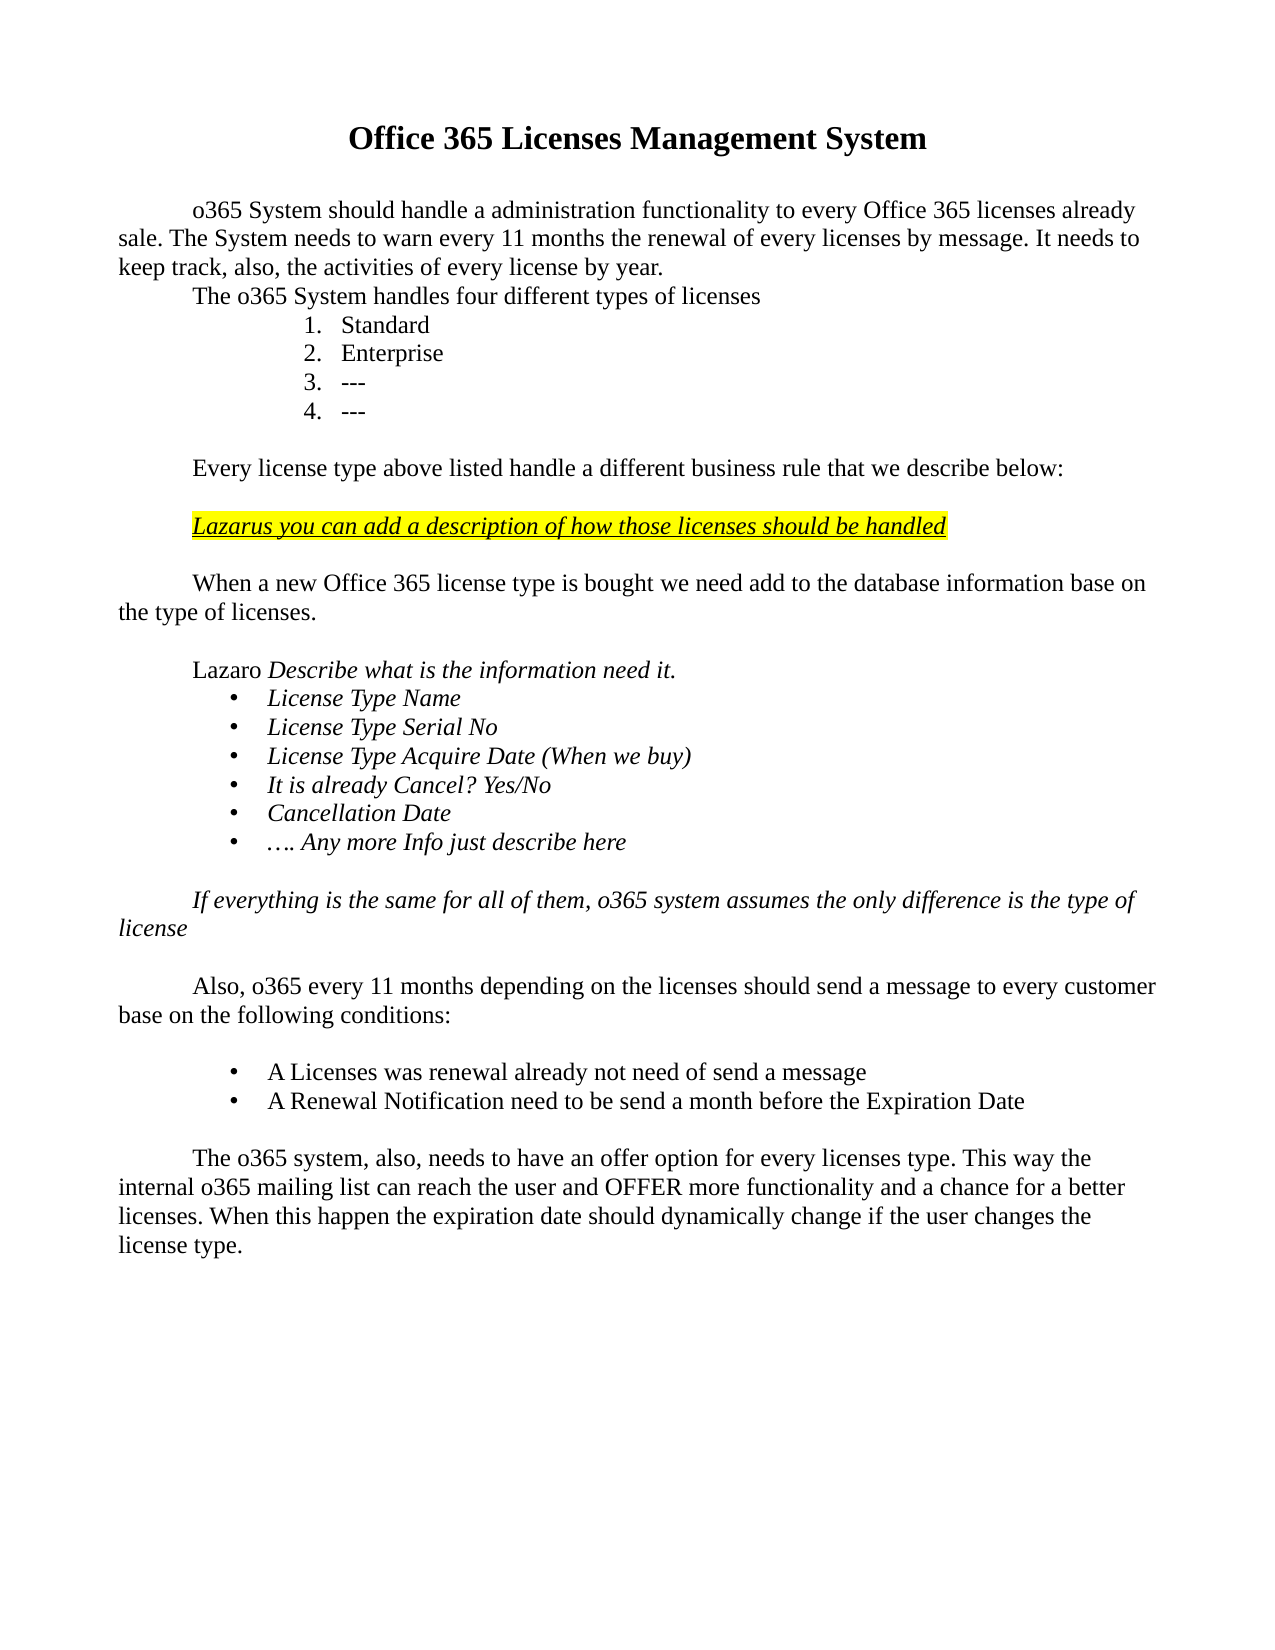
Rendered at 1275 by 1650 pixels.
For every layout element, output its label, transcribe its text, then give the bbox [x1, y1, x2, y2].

text o365 System should handle a administration functionality to every Office 365 licenses already sale. The System needs to warn every 11 months the renewal of every licenses by message. It needs to keep track, also, the activities of every license by year. [118, 195, 1157, 281]
text The o365 System handles four different types of licenses [118, 281, 1157, 310]
text Also, o365 every 11 months depending on the licenses should send a message to every customer base on the following conditions: [118, 971, 1157, 1028]
list Cancellation Date [229, 798, 1157, 827]
text If everything is the same for all of them, o365 system assumes the only difference is the type of license [118, 885, 1157, 942]
list It is already Cancel? Yes/No [229, 770, 1157, 798]
text Lazaro Describe what is the information need it. [118, 655, 1157, 683]
list …. Any more Info just describe here [229, 827, 1157, 856]
list A Renewal Notification need to be send a month before the Expiration Date [229, 1086, 1157, 1115]
list Enterprise [303, 338, 1157, 367]
list --- [303, 367, 1157, 396]
list Standard [303, 310, 1157, 338]
text The o365 system, also, needs to have an offer option for every licenses type. This way the internal o365 mailing list can reach the user and OFFER more functionality and a chance for a better licenses. When this happen the expiration date should dynamically change if the user changes the license type. [118, 1143, 1157, 1258]
text Lazarus you can add a description of how those licenses should be handled [118, 511, 1157, 540]
list License Type Acquire Date (When we buy) [229, 741, 1157, 770]
list License Type Name [229, 683, 1157, 712]
list A Licenses was renewal already not need of send a message [229, 1057, 1157, 1086]
text Every license type above listed handle a different business rule that we describe below: [118, 453, 1157, 482]
list License Type Serial No [229, 712, 1157, 741]
list --- [303, 396, 1157, 425]
text When a new Office 365 license type is bought we need add to the database information base on the type of licenses. [118, 568, 1157, 626]
text Office 365 Licenses Management System [118, 118, 1157, 156]
